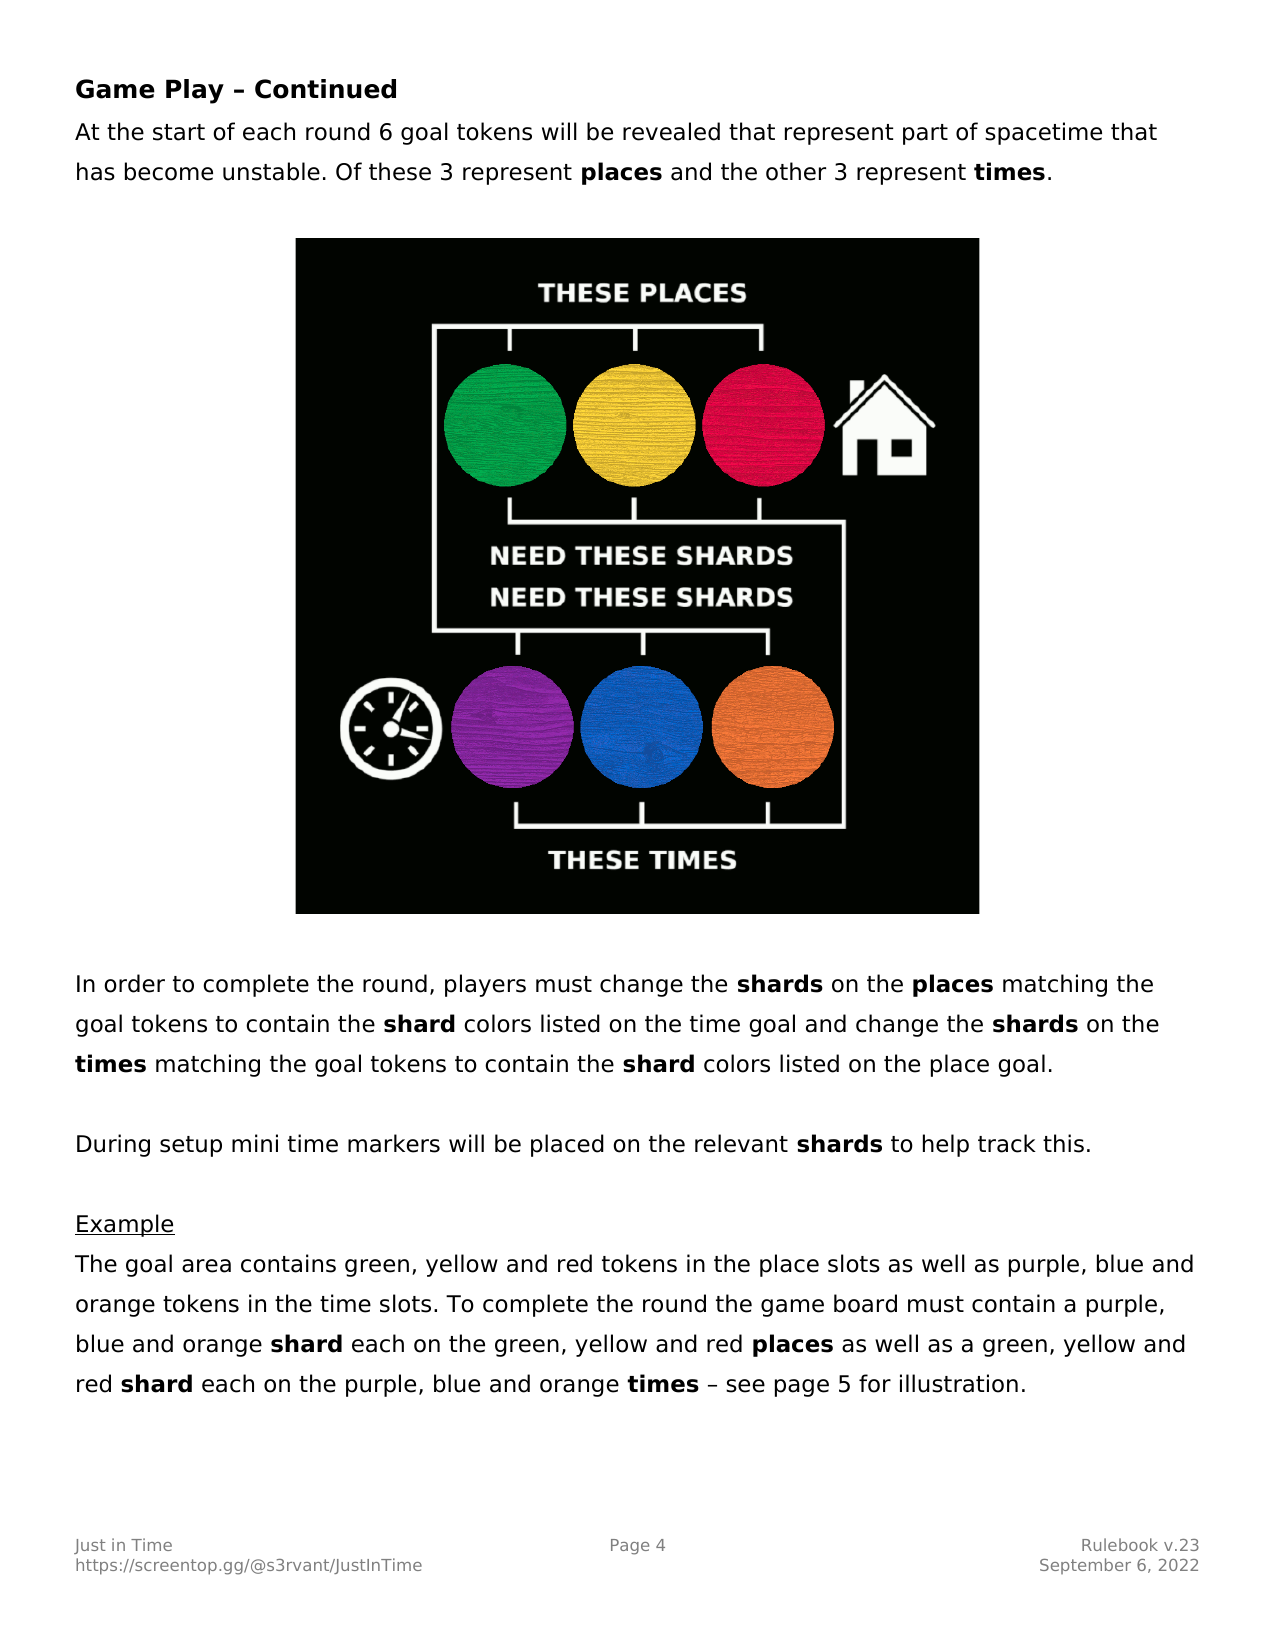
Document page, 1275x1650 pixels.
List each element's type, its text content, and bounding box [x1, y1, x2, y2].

picture [295, 238, 980, 914]
text At the start of each round 6 goal tokens will be revealed that represent part of spacetime that has become unstable. Of these 3 represent places and the other 3 represent times. [75, 119, 1200, 185]
text Example The goal area contains green, yellow and red tokens in the place slots as well as purple, blue and orange tokens in the time slots. To complete the round the game board must contain a purple, blue and orange shard each on the green, yellow and red places as well as a green, yellow and red shard each on the purple, blue and orange times – see page 5 for illustration. [75, 1211, 1200, 1397]
text During setup mini time markers will be placed on the relevant shards to help track this. [75, 1131, 1200, 1157]
text Game Play – Continued [75, 75, 1200, 104]
text In order to complete the round, players must change the shards on the places matching the goal tokens to contain the shard colors listed on the time goal and change the shards on the times matching the goal tokens to contain the shard colors listed on the place goal. [75, 971, 1200, 1077]
